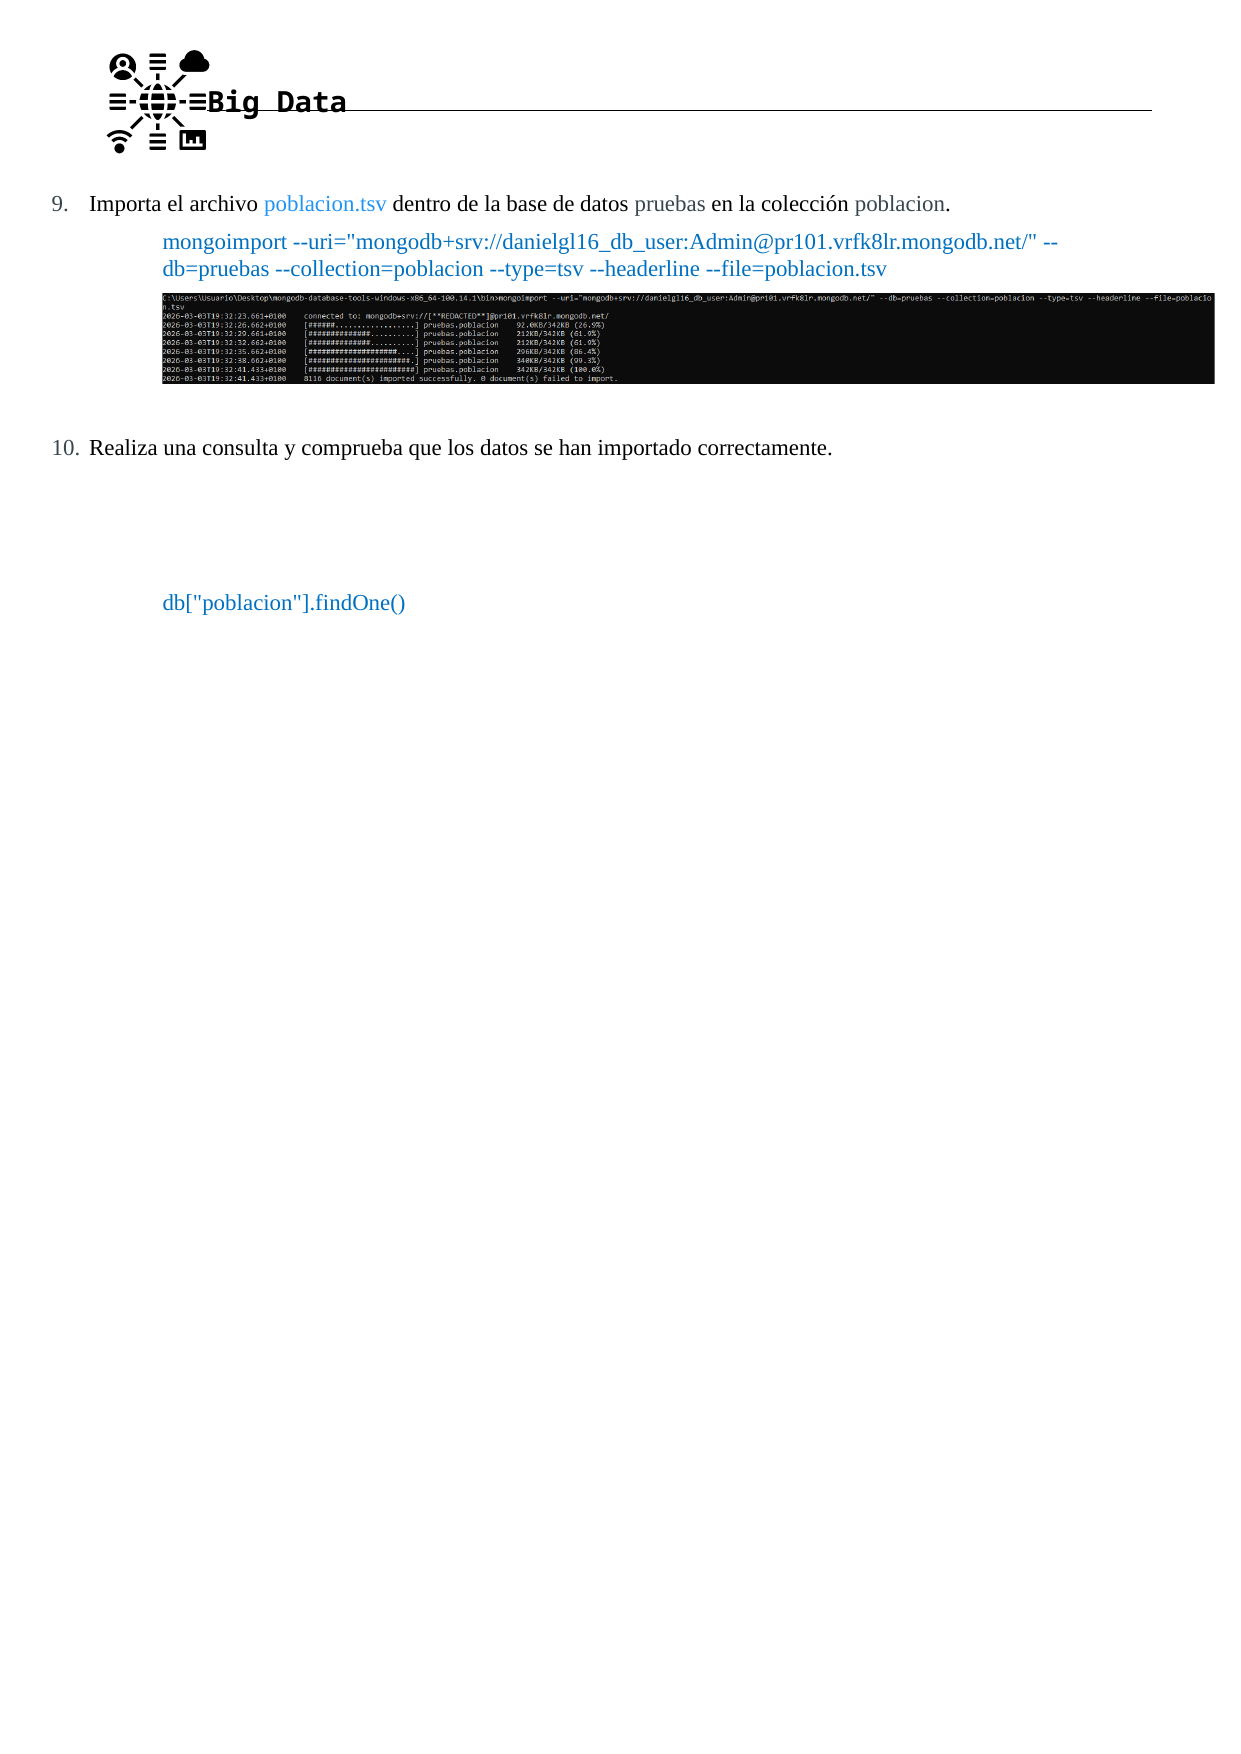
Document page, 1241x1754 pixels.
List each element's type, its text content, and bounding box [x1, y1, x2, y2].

list Realiza una consulta y comprueba que los datos se han importado correctamente. [51, 434, 1141, 461]
text db["poblacion"].findOne() [162, 589, 1141, 615]
text mongoimport --uri="mongodb+srv://danielgl16_db_user:Admin@pr101.vrfk8lr.mongodb.net/" --db=pruebas --collection=poblacion --type=tsv --headerline --file=poblacion.tsv [162, 228, 1141, 282]
list Importa el archivo poblacion.tsv dentro de la base de datos pruebas en la colección poblacion. [51, 190, 1141, 216]
